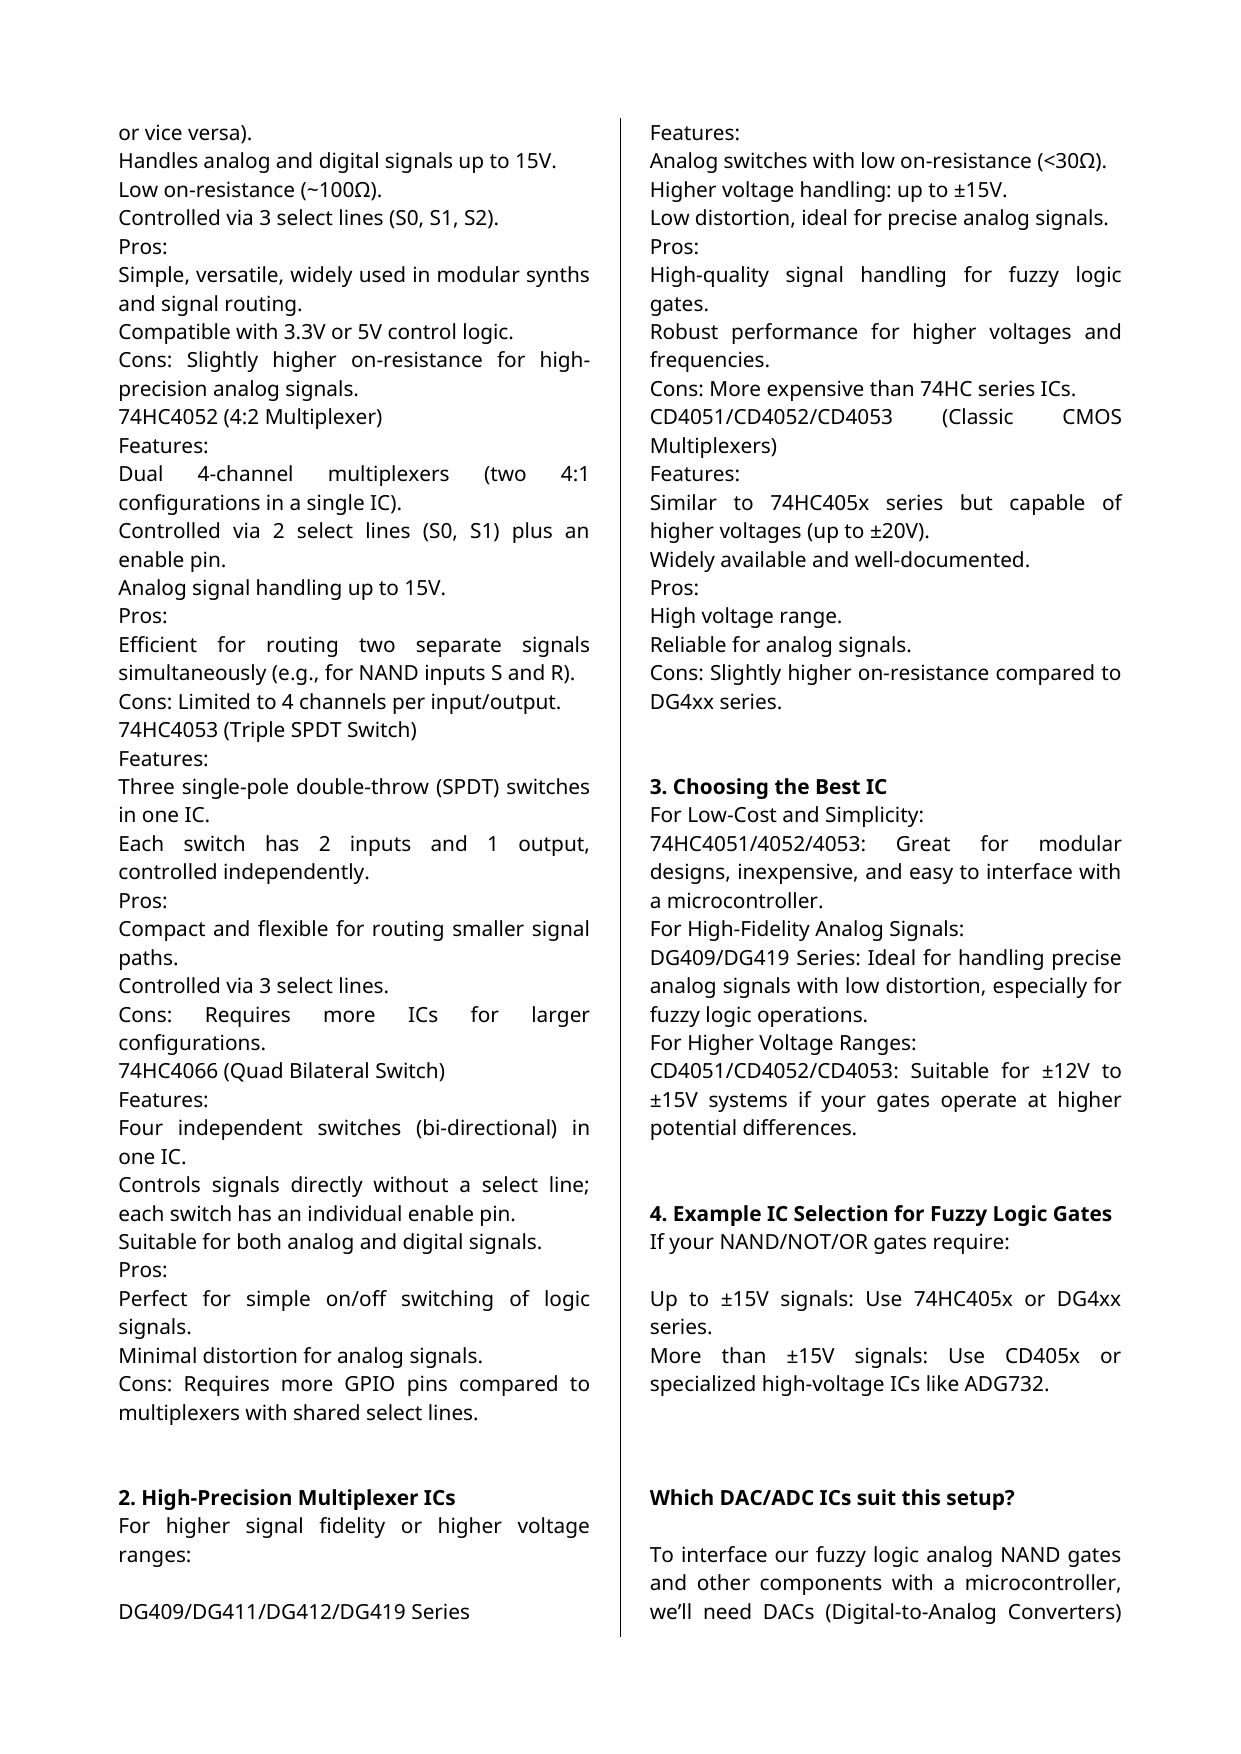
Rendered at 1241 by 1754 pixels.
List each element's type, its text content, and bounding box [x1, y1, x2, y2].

text or vice versa). [118, 118, 591, 147]
text Cons: Limited to 4 channels per input/output. [118, 687, 591, 715]
text Cons: Slightly higher on-resistance compared to DG4xx series. [649, 658, 1122, 715]
text Features: [649, 459, 1122, 488]
text Which DAC/ADC ICs suit this setup? [649, 1483, 1122, 1512]
text CD4051/CD4052/CD4053 (Classic CMOS Multiplexers) [649, 402, 1122, 459]
text Pros: [649, 232, 1122, 260]
text For higher signal fidelity or higher voltage ranges: [118, 1512, 591, 1568]
text Cons: Requires more ICs for larger configurations. [118, 1000, 591, 1057]
text 4. Example IC Selection for Fuzzy Logic Gates [649, 1199, 1122, 1227]
text Cons: Requires more GPIO pins compared to multiplexers with shared select lines. [118, 1369, 591, 1426]
text More than ±15V signals: Use CD405x or specialized high-voltage ICs like ADG732. [649, 1341, 1122, 1398]
text Cons: More expensive than 74HC series ICs. [649, 374, 1122, 402]
text Up to ±15V signals: Use 74HC405x or DG4xx series. [649, 1284, 1122, 1341]
text Analog switches with low on-resistance (<30Ω). [649, 147, 1122, 175]
text Widely available and well-documented. [649, 545, 1122, 573]
text Controlled via 3 select lines. [118, 971, 591, 1000]
text DG409/DG411/DG412/DG419 Series [118, 1597, 591, 1625]
text Controlled via 3 select lines (S0, S1, S2). [118, 203, 591, 232]
text DG409/DG419 Series: Ideal for handling precise analog signals with low distortion, especially for fuzzy logic operations. [649, 943, 1122, 1028]
text Controlled via 2 select lines (S0, S1) plus an enable pin. [118, 516, 591, 573]
text CD4051/CD4052/CD4053: Suitable for ±12V to ±15V systems if your gates operate at higher potential differences. [649, 1057, 1122, 1142]
text To interface our fuzzy logic analog NAND gates and other components with a microcontroller, we’ll need DACs (Digital-to-Analog Converters) [649, 1540, 1122, 1625]
text Compatible with 3.3V or 5V control logic. [118, 317, 591, 346]
text For High-Fidelity Analog Signals: [649, 914, 1122, 943]
text Similar to 74HC405x series but capable of higher voltages (up to ±20V). [649, 488, 1122, 545]
text Efficient for routing two separate signals simultaneously (e.g., for NAND inputs S and R). [118, 630, 591, 687]
text 74HC4066 (Quad Bilateral Switch) [118, 1057, 591, 1085]
text Minimal distortion for analog signals. [118, 1341, 591, 1369]
text Higher voltage handling: up to ±15V. [649, 175, 1122, 203]
text For Higher Voltage Ranges: [649, 1028, 1122, 1057]
text 74HC4052 (4:2 Multiplexer) [118, 402, 591, 431]
text Three single-pole double-throw (SPDT) switches in one IC. [118, 772, 591, 829]
text Low on-resistance (~100Ω). [118, 175, 591, 203]
text 74HC4053 (Triple SPDT Switch) [118, 715, 591, 744]
text Compact and flexible for routing smaller signal paths. [118, 914, 591, 971]
text Four independent switches (bi-directional) in one IC. [118, 1113, 591, 1170]
text Simple, versatile, widely used in modular synths and signal routing. [118, 260, 591, 317]
text Each switch has 2 inputs and 1 output, controlled independently. [118, 829, 591, 886]
text 2. High-Precision Multiplexer ICs [118, 1483, 591, 1512]
text Perfect for simple on/off switching of logic signals. [118, 1284, 591, 1341]
text For Low-Cost and Simplicity: [649, 801, 1122, 829]
text Pros: [118, 232, 591, 260]
text Dual 4-channel multiplexers (two 4:1 configurations in a single IC). [118, 459, 591, 516]
text Controls signals directly without a select line; each switch has an individual enable pin. [118, 1170, 591, 1227]
text Pros: [118, 1256, 591, 1284]
text High voltage range. [649, 602, 1122, 630]
text Low distortion, ideal for precise analog signals. [649, 203, 1122, 232]
text Reliable for analog signals. [649, 630, 1122, 658]
text Handles analog and digital signals up to 15V. [118, 147, 591, 175]
text If your NAND/NOT/OR gates require: [649, 1227, 1122, 1256]
text Features: [118, 431, 591, 459]
text Features: [118, 1085, 591, 1113]
text High-quality signal handling for fuzzy logic gates. [649, 260, 1122, 317]
text Robust performance for higher voltages and frequencies. [649, 317, 1122, 374]
text Suitable for both analog and digital signals. [118, 1227, 591, 1256]
text 3. Choosing the Best IC [649, 772, 1122, 801]
text Pros: [118, 602, 591, 630]
text Features: [118, 744, 591, 772]
text Features: [649, 118, 1122, 147]
text Analog signal handling up to 15V. [118, 573, 591, 602]
text Cons: Slightly higher on-resistance for high-precision analog signals. [118, 346, 591, 402]
text Pros: [649, 573, 1122, 602]
text Pros: [118, 886, 591, 914]
text 74HC4051/4052/4053: Great for modular designs, inexpensive, and easy to interface with a microcontroller. [649, 829, 1122, 914]
